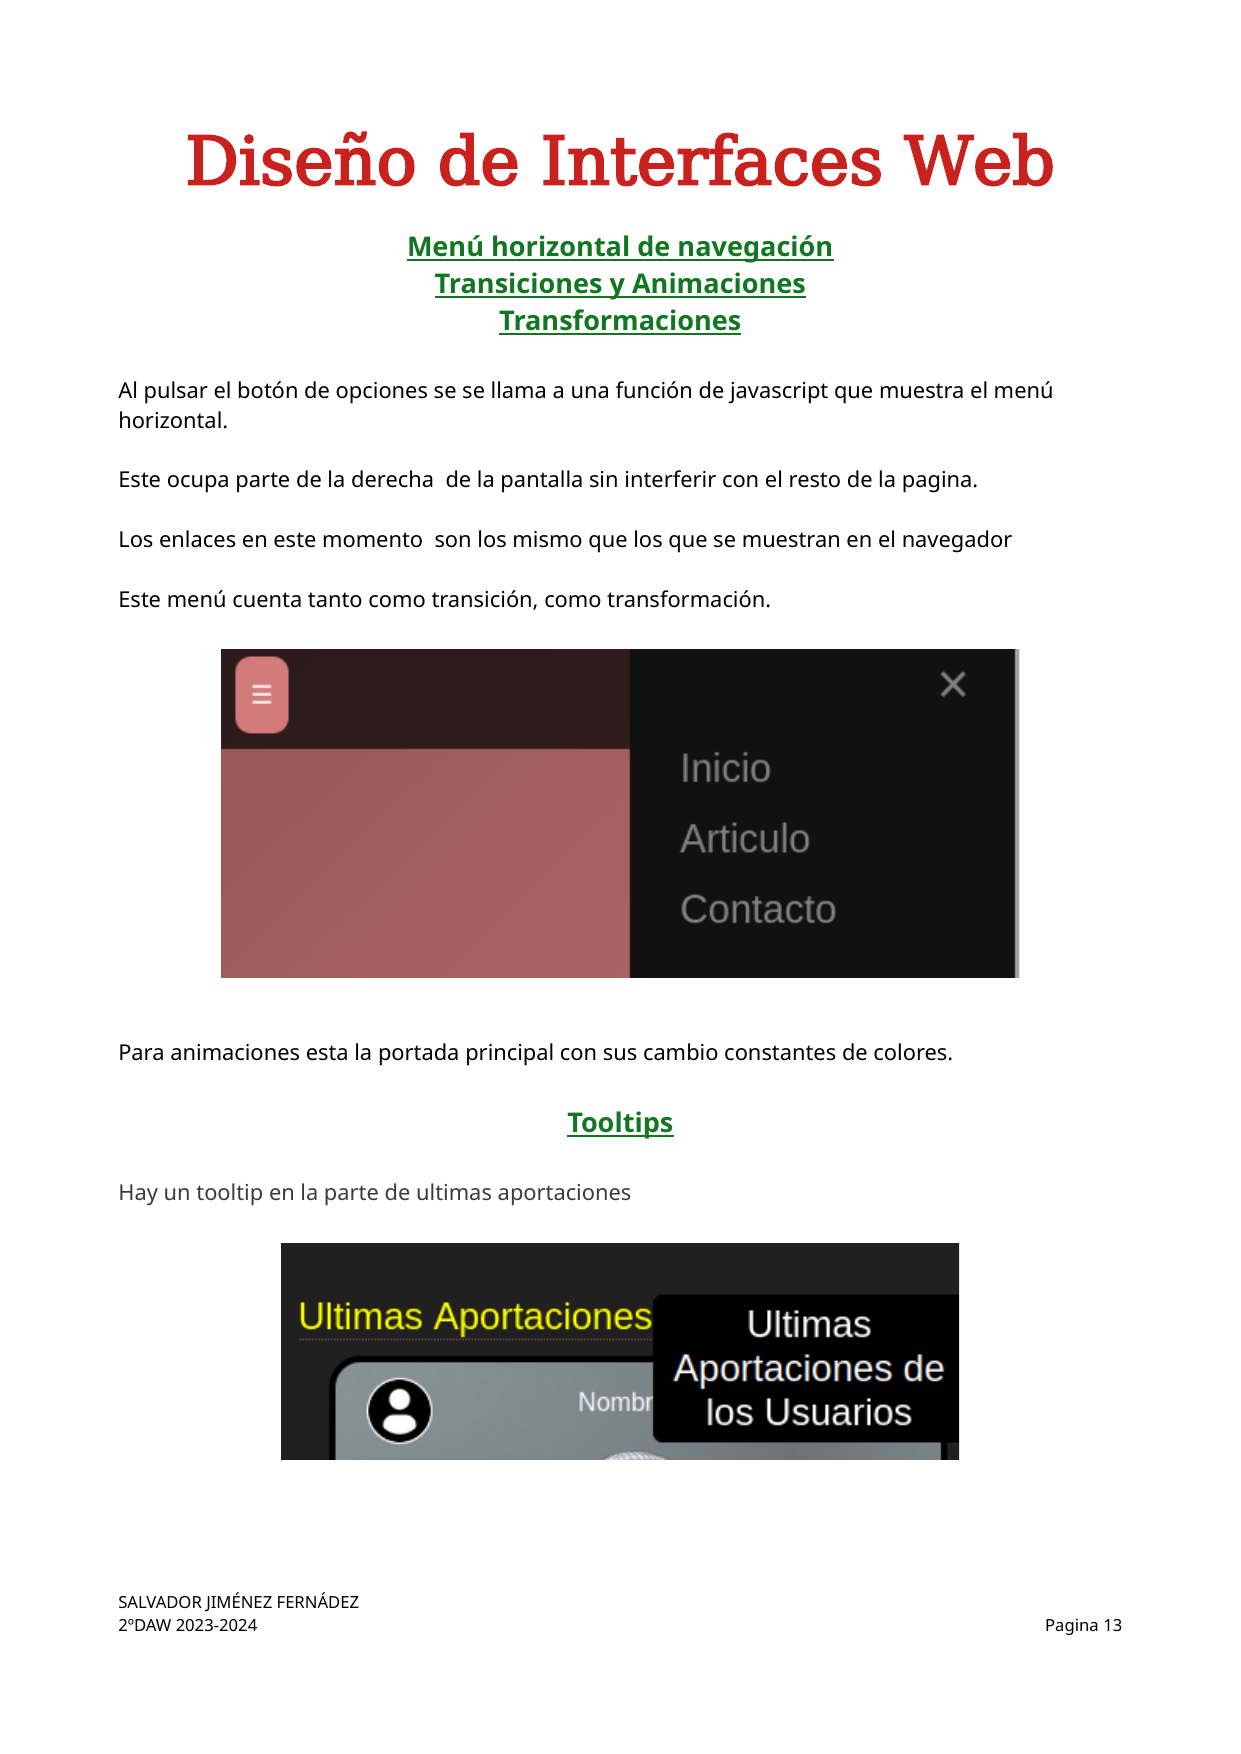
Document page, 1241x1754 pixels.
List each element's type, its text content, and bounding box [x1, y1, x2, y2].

text Hay un tooltip en la parte de ultimas aportaciones [118, 1177, 1122, 1207]
text Al pulsar el botón de opciones se se llama a una función de javascript que muestra el menú horizontal. [118, 375, 1122, 435]
text Este menú cuenta tanto como transición, como transformación. [118, 584, 1122, 613]
picture [221, 649, 1020, 978]
picture [281, 1243, 960, 1460]
text Transiciones y Animaciones [118, 264, 1122, 301]
text Menú horizontal de navegación [118, 228, 1122, 264]
text Este ocupa parte de la derecha de la pantalla sin interferir con el resto de la pagina. [118, 464, 1122, 494]
text Los enlaces en este momento son los mismo que los que se muestran en el navegador [118, 524, 1122, 554]
text Para animaciones esta la portada principal con sus cambio constantes de colores. [118, 1037, 1122, 1067]
text Transformaciones [118, 301, 1122, 338]
text Tooltips [118, 1103, 1122, 1140]
